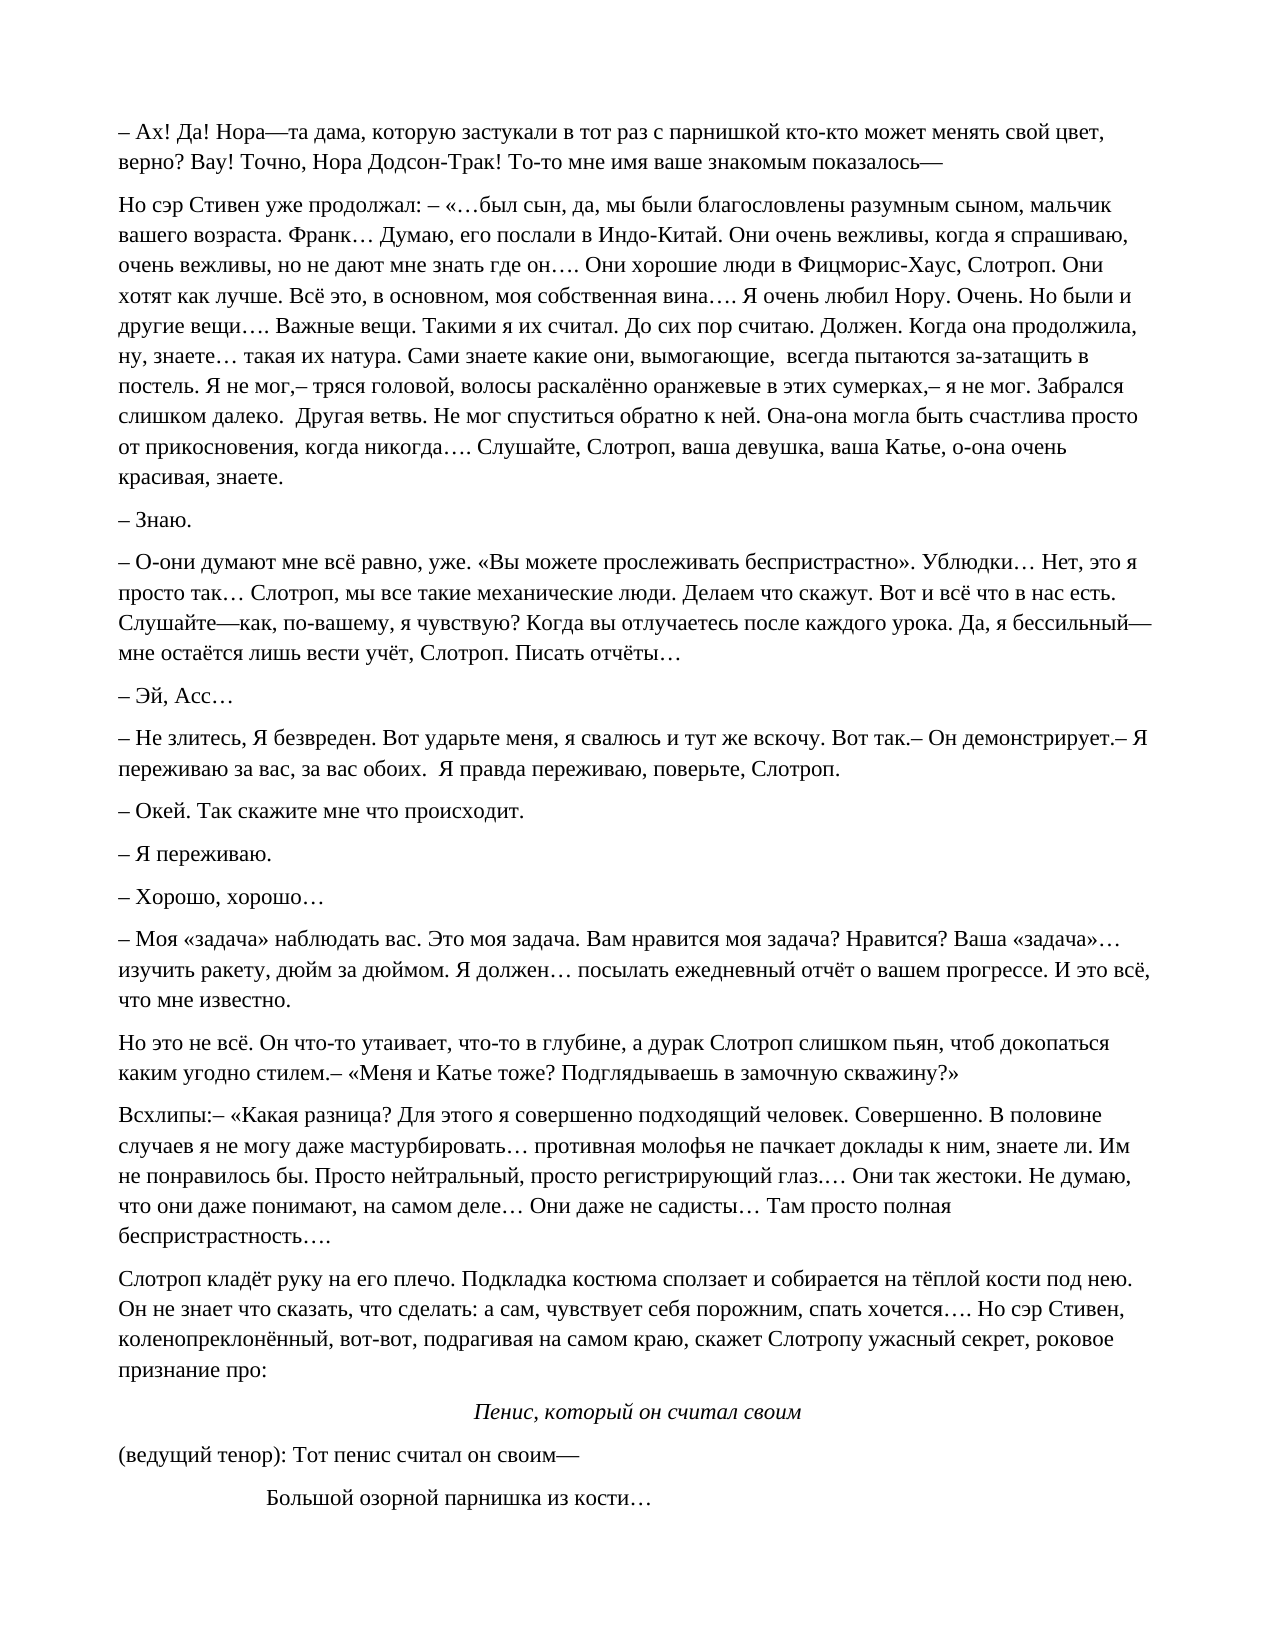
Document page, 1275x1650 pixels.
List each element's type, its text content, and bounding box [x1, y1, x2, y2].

text Но это не всё. Он что-то утаивает, что-то в глубине, а дурак Слотроп слишком пьян, чтоб докопаться каким угодно стилем.– «Меня и Катье тоже? Подглядываешь в замочную скважину?» [118, 1028, 1157, 1085]
text (ведущий тенор): Тот пенис считал он своим— [118, 1441, 1157, 1467]
text – Я переживаю. [118, 840, 1157, 866]
text – Хорошо, хорошо… [118, 883, 1157, 909]
text Слотроп кладёт руку на его плечо. Подкладка костюма сползает и собирается на тёплой кости под нею. Он не знает что сказать, что сделать: а сам, чувствует себя порожним, спать хочется…. Но сэр Стивен, коленопреклонённый, вот-вот, подрагивая на самом краю, скажет Слотропу ужасный секрет, роковое признание про: [118, 1265, 1157, 1382]
text – Знаю. [118, 506, 1157, 532]
text – Окей. Так скажите мне что происходит. [118, 797, 1157, 824]
text Но сэр Стивен уже продолжал: – «…был сын, да, мы были благословлены разумным сыном, мальчик вашего возраста. Франк… Думаю, его послали в Индо-Китай. Они очень вежливы, когда я спрашиваю, очень вежливы, но не дают мне знать где он…. Они хорошие люди в Фицморис-Хаус, Слотроп. Они хотят как лучше. Всё это, в основном, моя собственная вина…. Я очень любил Нору. Очень. Но были и другие вещи…. Важные вещи. Такими я их считал. До сих пор считаю. Должен. Когда она продолжила, ну, знаете… такая их натура. Сами знаете какие они, вымогающие, всегда пытаются за-затащить в постель. Я не мог,– тряся головой, волосы раскалённо оранжевые в этих сумерках,– я не мог. Забрался слишком далеко. Другая ветвь. Не мог спуститься обратно к ней. Она-она могла быть счастлива просто от прикосновения, когда никогда…. Слушайте, Слотроп, ваша девушка, ваша Катье, о-она очень красивая, знаете. [118, 191, 1157, 489]
text – Эй, Асс… [118, 682, 1157, 708]
text – Ах! Да! Нора—та дама, которую застукали в тот раз с парнишкой кто-кто может менять свой цвет, верно? Вау! Точно, Нора Додсон-Трак! То-то мне имя ваше знакомым показалось— [118, 118, 1157, 175]
text – О-они думают мне всё равно, уже. «Вы можете прослеживать беспристрастно». Ублюдки… Нет, это я просто так… Слотроп, мы все такие механические люди. Делаем что скажут. Вот и всё что в нас есть. Слушайте—как, по-вашему, я чувствую? Когда вы отлучаетесь после каждого урока. Да, я бессильный—мне остаётся лишь вести учёт, Слотроп. Писать отчёты… [118, 548, 1157, 665]
text – Моя «задача» наблюдать вас. Это моя задача. Вам нравится моя задача? Нравится? Ваша «задача»… изучить ракету, дюйм за дюймом. Я должен… посылать ежедневный отчёт о вашем прогрессе. И это всё, что мне известно. [118, 925, 1157, 1012]
text Пенис, который он считал своим [118, 1398, 1157, 1425]
text Большой озорной парнишка из кости… [118, 1484, 1157, 1510]
text – Не злитесь, Я безвреден. Вот ударьте меня, я свалюсь и тут же вскочу. Вот так.– Он демонстрирует.– Я переживаю за вас, за вас обоих. Я правда переживаю, поверьте, Слотроп. [118, 724, 1157, 781]
text Всхлипы:– «Какая разница? Для этого я совершенно подходящий человек. Совершенно. В половине случаев я не могу даже мастурбировать… противная молофья не пачкает доклады к ним, знаете ли. Им не понравилось бы. Просто нейтральный, просто регистрирующий глаз.… Они так жестоки. Не думаю, что они даже понимают, на самом деле… Они даже не садисты… Там просто полная беспристрастность…. [118, 1101, 1157, 1249]
